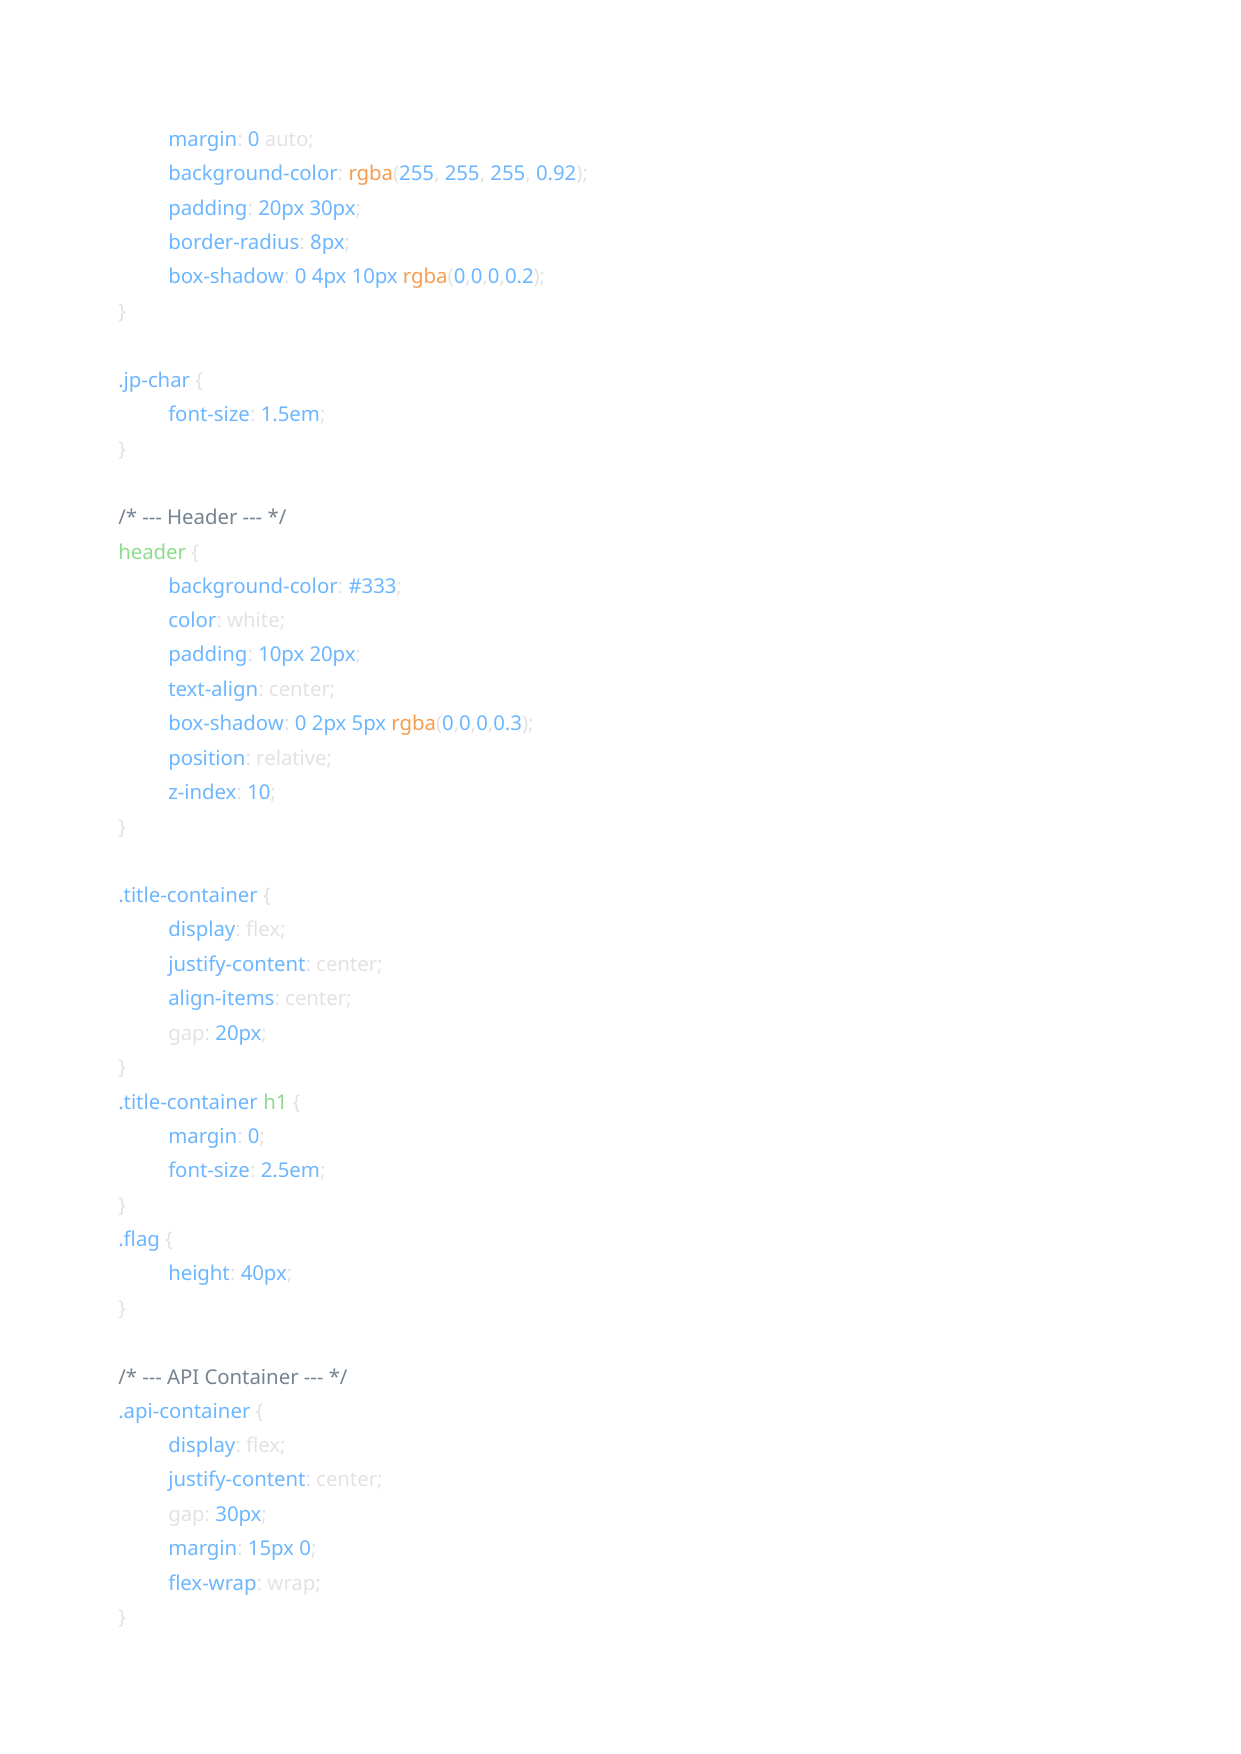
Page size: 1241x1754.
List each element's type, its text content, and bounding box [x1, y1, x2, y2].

text padding: 10px 20px; [118, 634, 1122, 668]
text font-size: 2.5em; [118, 1149, 1122, 1184]
text height: 40px; [118, 1252, 1122, 1287]
text } [118, 1287, 1122, 1321]
text header { [118, 531, 1122, 565]
text } [118, 427, 1122, 462]
text /* --- API Container --- */ [118, 1356, 1122, 1390]
text margin: 0 auto; [118, 118, 1122, 152]
text .title-container h1 { [118, 1081, 1122, 1115]
text text-align: center; [118, 668, 1122, 702]
text } [118, 1184, 1122, 1218]
text align-items: center; [118, 977, 1122, 1012]
text padding: 20px 30px; [118, 187, 1122, 221]
text box-shadow: 0 4px 10px rgba(0,0,0,0.2); [118, 256, 1122, 290]
text flex-wrap: wrap; [118, 1562, 1122, 1596]
text gap: 30px; [118, 1493, 1122, 1527]
text .api-container { [118, 1390, 1122, 1424]
text } [118, 290, 1122, 324]
text border-radius: 8px; [118, 221, 1122, 256]
text color: white; [118, 599, 1122, 634]
text font-size: 1.5em; [118, 393, 1122, 427]
text justify-content: center; [118, 943, 1122, 977]
text justify-content: center; [118, 1459, 1122, 1493]
text margin: 0; [118, 1115, 1122, 1149]
text } [118, 1046, 1122, 1081]
text box-shadow: 0 2px 5px rgba(0,0,0,0.3); [118, 702, 1122, 737]
text gap: 20px; [118, 1012, 1122, 1046]
text display: flex; [118, 909, 1122, 943]
text margin: 15px 0; [118, 1527, 1122, 1562]
text } [118, 1596, 1122, 1631]
text z-index: 10; [118, 771, 1122, 806]
text /* --- Header --- */ [118, 496, 1122, 531]
text background-color: #333; [118, 565, 1122, 599]
text .flag { [118, 1218, 1122, 1252]
text background-color: rgba(255, 255, 255, 0.92); [118, 152, 1122, 187]
text .title-container { [118, 874, 1122, 909]
text .jp-char { [118, 359, 1122, 393]
text position: relative; [118, 737, 1122, 771]
text display: flex; [118, 1424, 1122, 1459]
text } [118, 806, 1122, 840]
